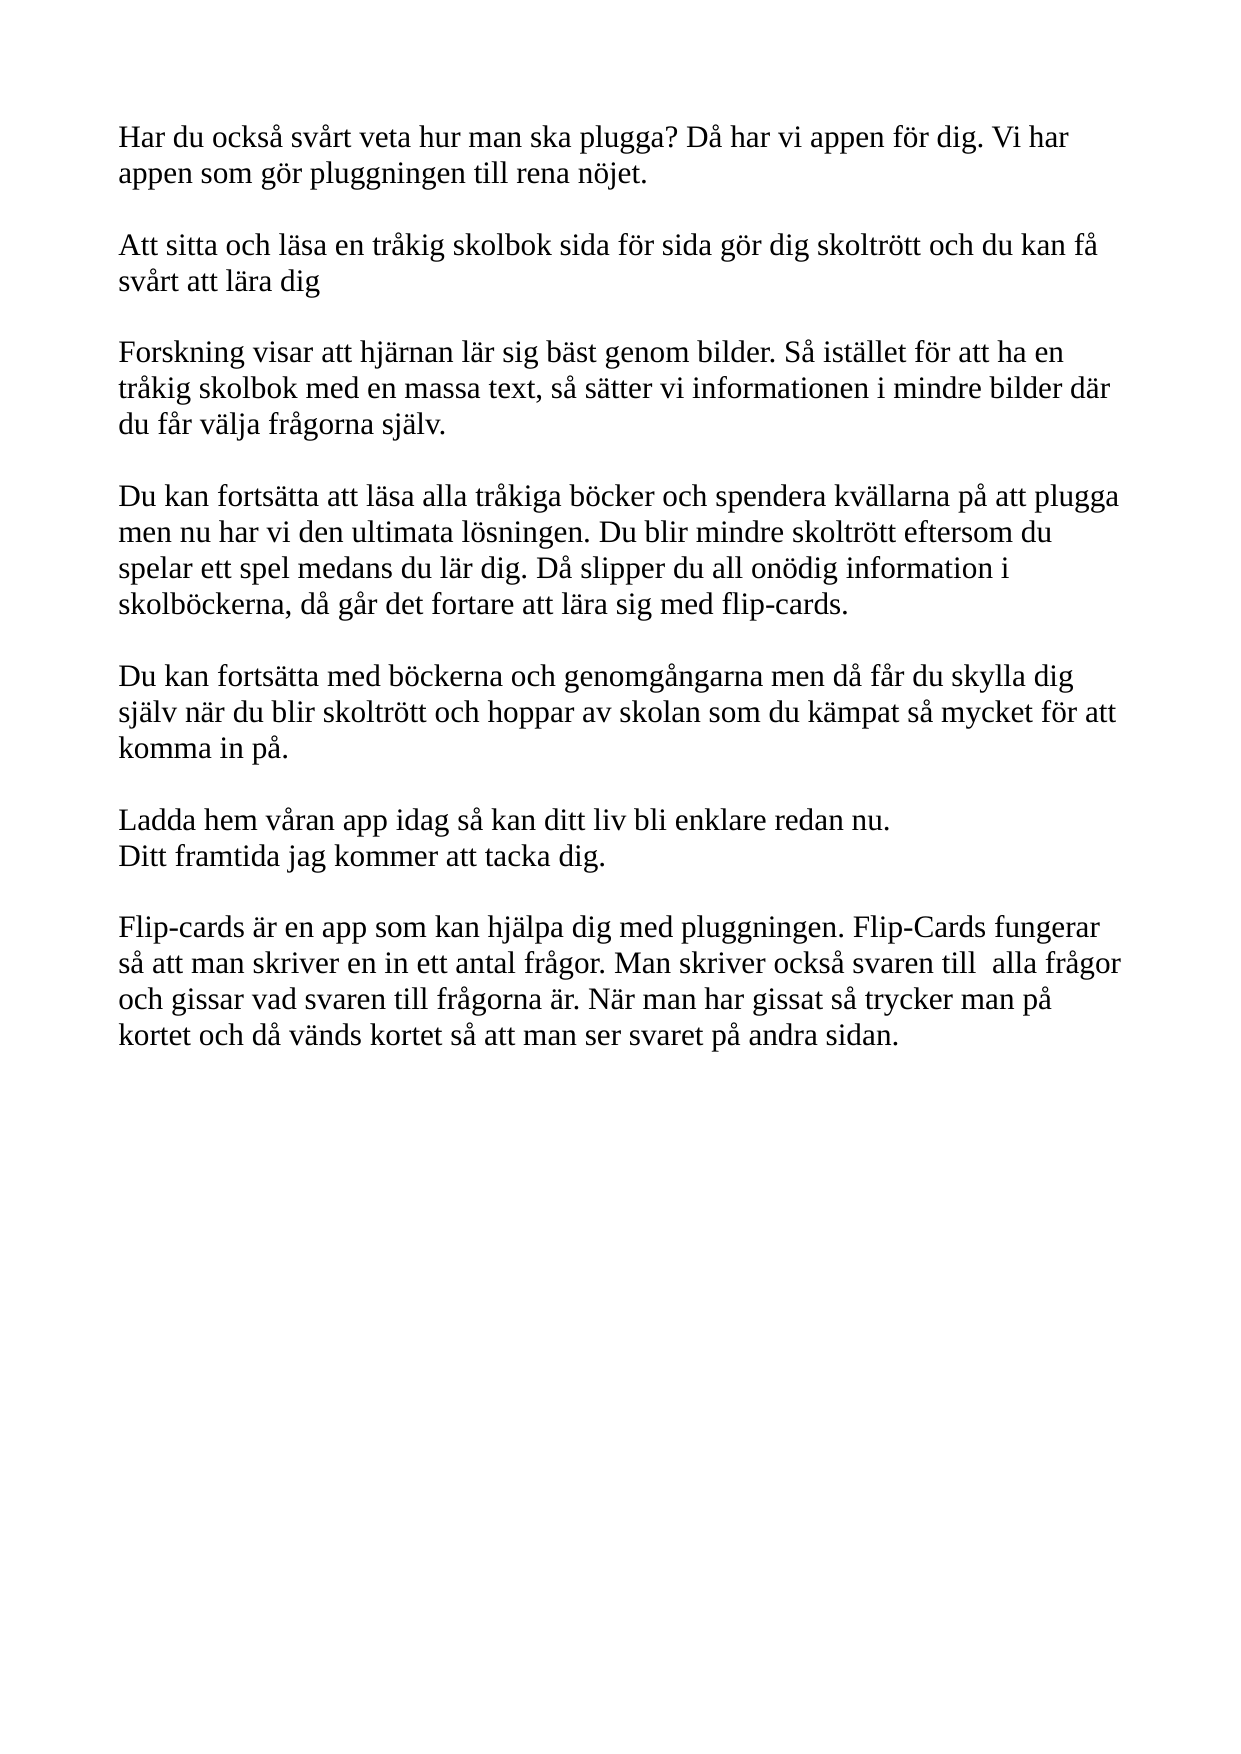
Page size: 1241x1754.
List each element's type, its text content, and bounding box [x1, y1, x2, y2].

text Forskning visar att hjärnan lär sig bäst genom bilder. Så istället för att ha en tråkig skolbok med en massa text, så sätter vi informationen i mindre bilder där du får välja frågorna själv. [118, 334, 1122, 442]
text Ladda hem våran app idag så kan ditt liv bli enklare redan nu. [118, 801, 1122, 837]
text Att sitta och läsa en tråkig skolbok sida för sida gör dig skoltrött och du kan få svårt att lära dig [118, 226, 1122, 298]
text Ditt framtida jag kommer att tacka dig. [118, 837, 1122, 873]
text Du kan fortsätta med böckerna och genomgångarna men då får du skylla dig själv när du blir skoltrött och hoppar av skolan som du kämpat så mycket för att komma in på. [118, 657, 1122, 765]
text Flip-cards är en app som kan hjälpa dig med pluggningen. Flip-Cards fungerar så att man skriver en in ett antal frågor. Man skriver också svaren till alla frågor och gissar vad svaren till frågorna är. När man har gissat så trycker man på kortet och då vänds kortet så att man ser svaret på andra sidan. [118, 909, 1122, 1052]
text Du kan fortsätta att läsa alla tråkiga böcker och spendera kvällarna på att plugga men nu har vi den ultimata lösningen. Du blir mindre skoltrött eftersom du spelar ett spel medans du lär dig. Då slipper du all onödig information i skolböckerna, då går det fortare att lära sig med flip-cards. [118, 477, 1122, 621]
text Har du också svårt veta hur man ska plugga? Då har vi appen för dig. Vi har appen som gör pluggningen till rena nöjet. [118, 118, 1122, 190]
